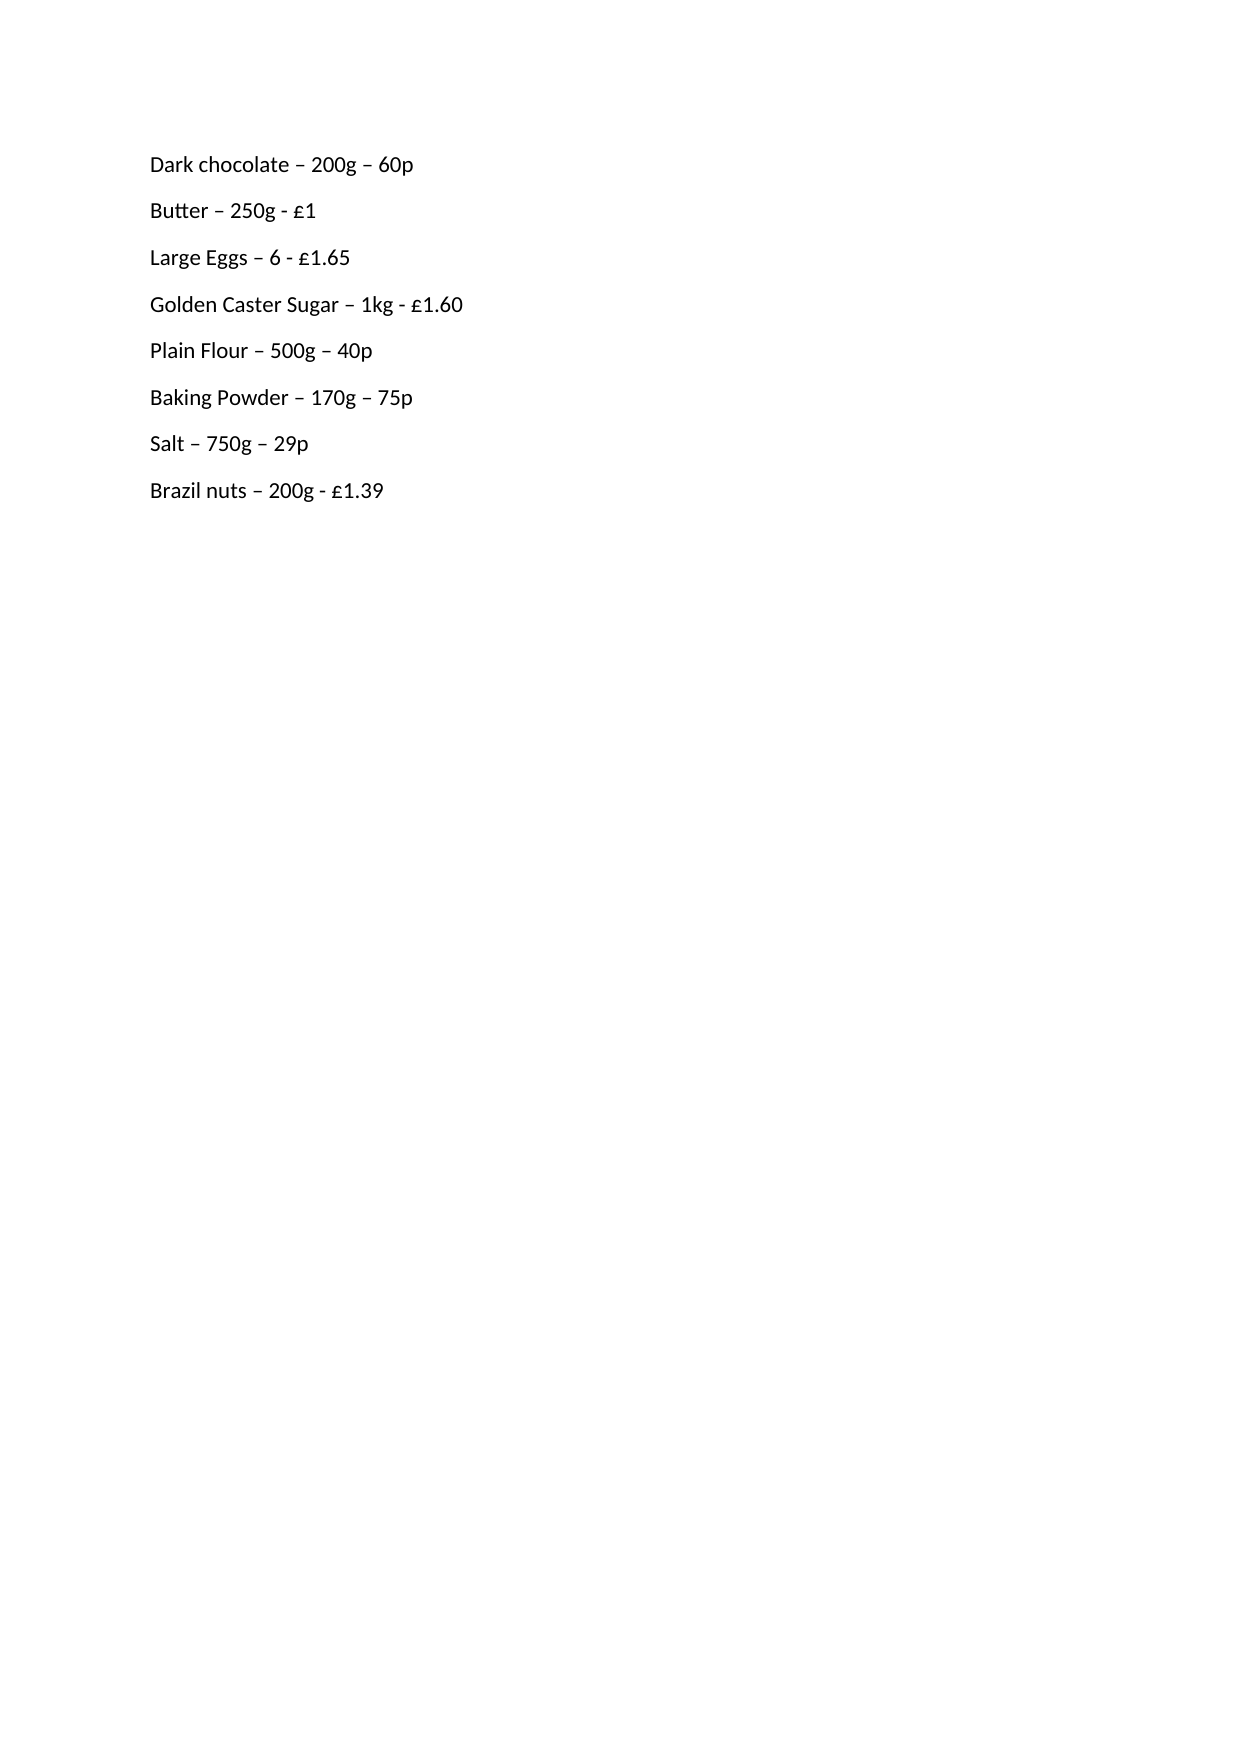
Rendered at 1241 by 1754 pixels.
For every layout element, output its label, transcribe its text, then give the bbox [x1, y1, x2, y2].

text Salt – 750g – 29p [150, 429, 1090, 457]
text Baking Powder – 170g – 75p [150, 383, 1090, 411]
text Brazil nuts – 200g - £1.39 [150, 476, 1090, 504]
text Large Eggs – 6 - £1.65 [150, 243, 1090, 271]
text Butter – 250g - £1 [150, 197, 1090, 224]
text Golden Caster Sugar – 1kg - £1.60 [150, 290, 1090, 318]
text Dark chocolate – 200g – 60p [150, 150, 1090, 178]
text Plain Flour – 500g – 40p [150, 336, 1090, 364]
